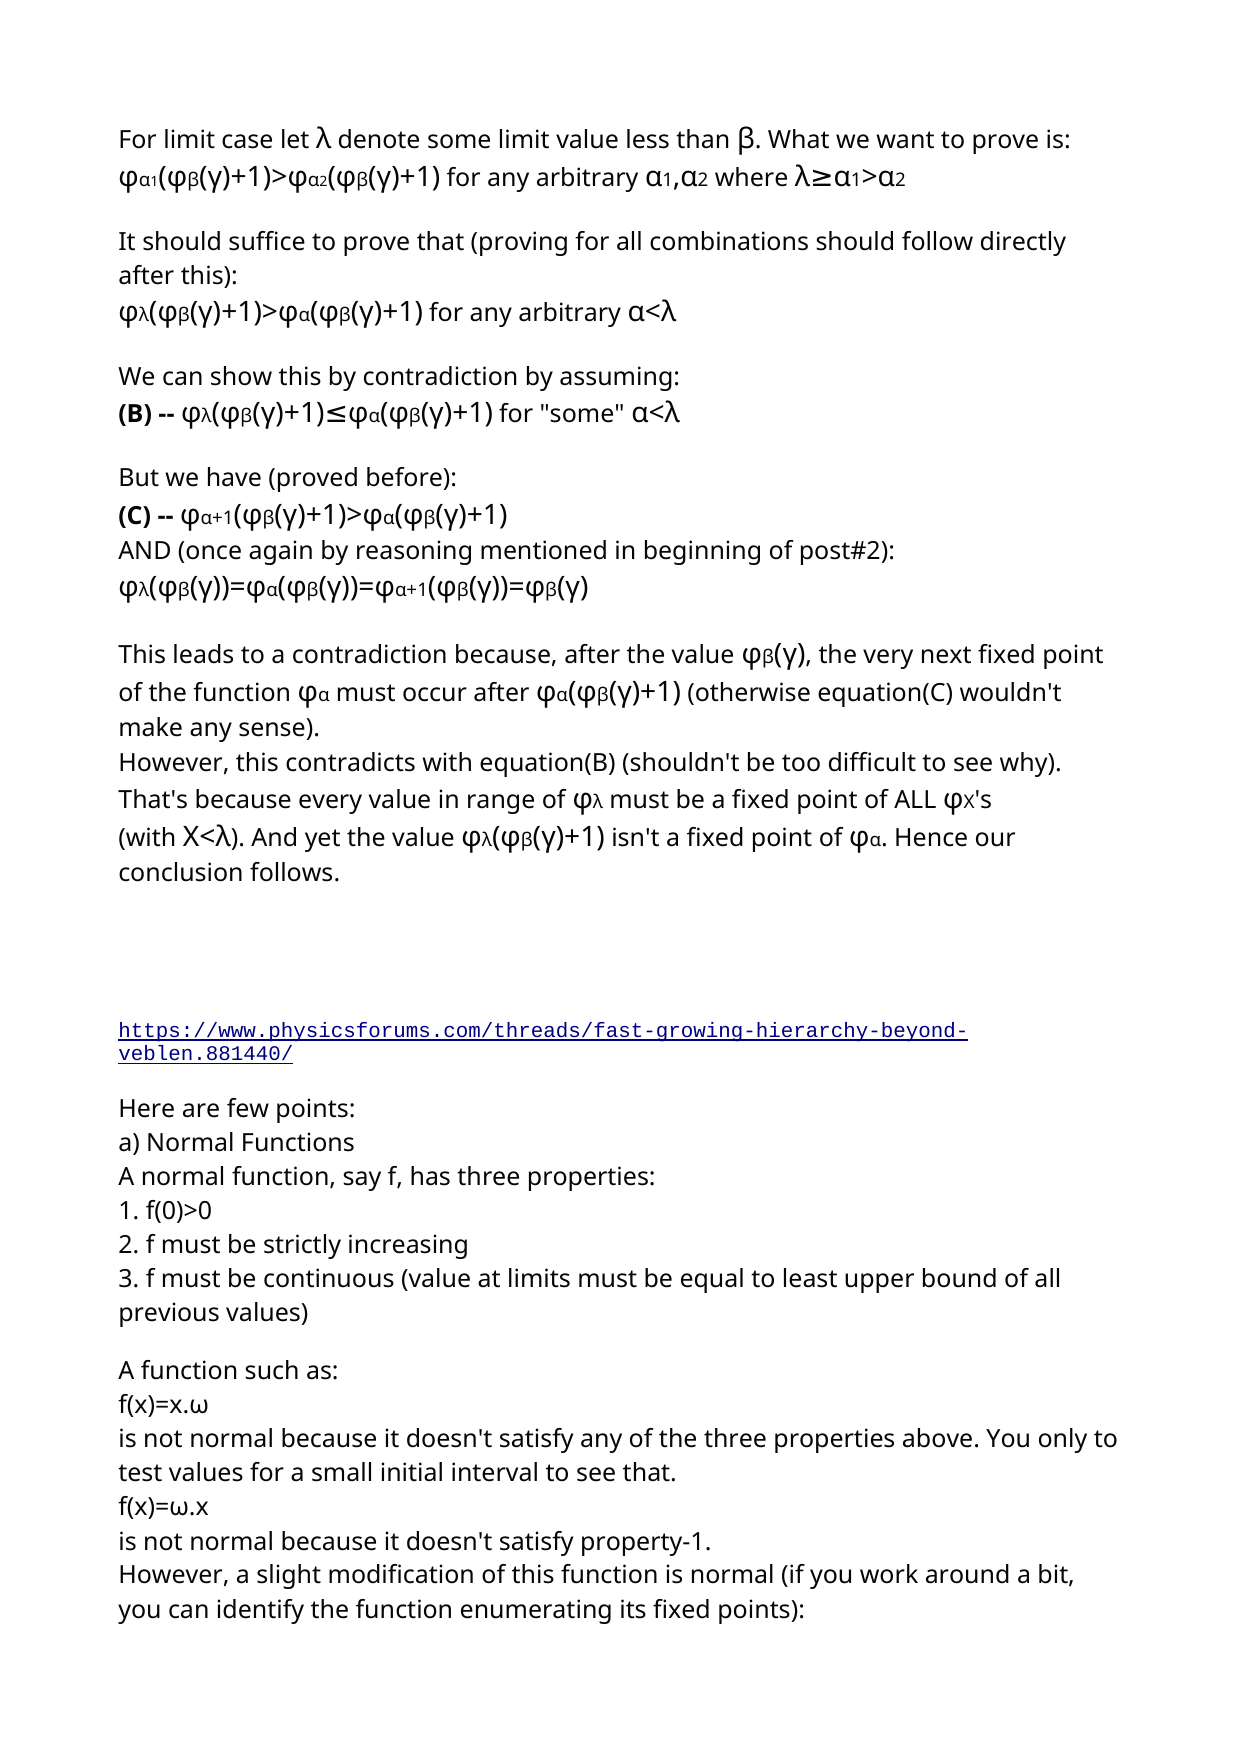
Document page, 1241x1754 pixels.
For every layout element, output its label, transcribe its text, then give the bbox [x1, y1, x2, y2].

text For limit case let λ denote some limit value less than β. What we want to prove is: φα1(φβ(γ)+1)>φα2(φβ(γ)+1) for any arbitrary α1,α2 where λ≥α1>α2 It should suffice to prove that (proving for all combinations should follow directly after this): φλ(φβ(γ)+1)>φα(φβ(γ)+1) for any arbitrary α<λ We can show this by contradiction by assuming: (B) -- φλ(φβ(γ)+1)≤φα(φβ(γ)+1) for "some" α<λ But we have (proved before): (C) -- φα+1(φβ(γ)+1)>φα(φβ(γ)+1) AND (once again by reasoning mentioned in beginning of post#2): φλ(φβ(γ))=φα(φβ(γ))=φα+1(φβ(γ))=φβ(γ) This leads to a contradiction because, after the value φβ(γ), the very next fixed point of the function φα must occur after φα(φβ(γ)+1) (otherwise equation(C) wouldn't make any sense). However, this contradicts with equation(B) (shouldn't be too difficult to see why). That's because every value in range of φλ must be a fixed point of ALL φX's (with X<λ). And yet the value φλ(φβ(γ)+1) isn't a fixed point of φα. Hence our conclusion follows. [118, 118, 1122, 889]
text Here are few points: a) Normal Functions A normal function, say f, has three properties: 1. f(0)>0 2. f must be strictly increasing 3. f must be continuous (value at limits must be equal to least upper bound of all previous values) A function such as: f(x)=x.ω is not normal because it doesn't satisfy any of the three properties above. You only to test values for a small initial interval to see that. f(x)=ω.x is not normal because it doesn't satisfy property-1. However, a slight modification of this function is normal (if you work around a bit, you can identify the function enumerating its fixed points): [118, 1091, 1122, 1625]
text https://www.physicsforums.com/threads/fast-growing-hierarchy-beyond-veblen.881440/ [118, 1020, 1122, 1067]
